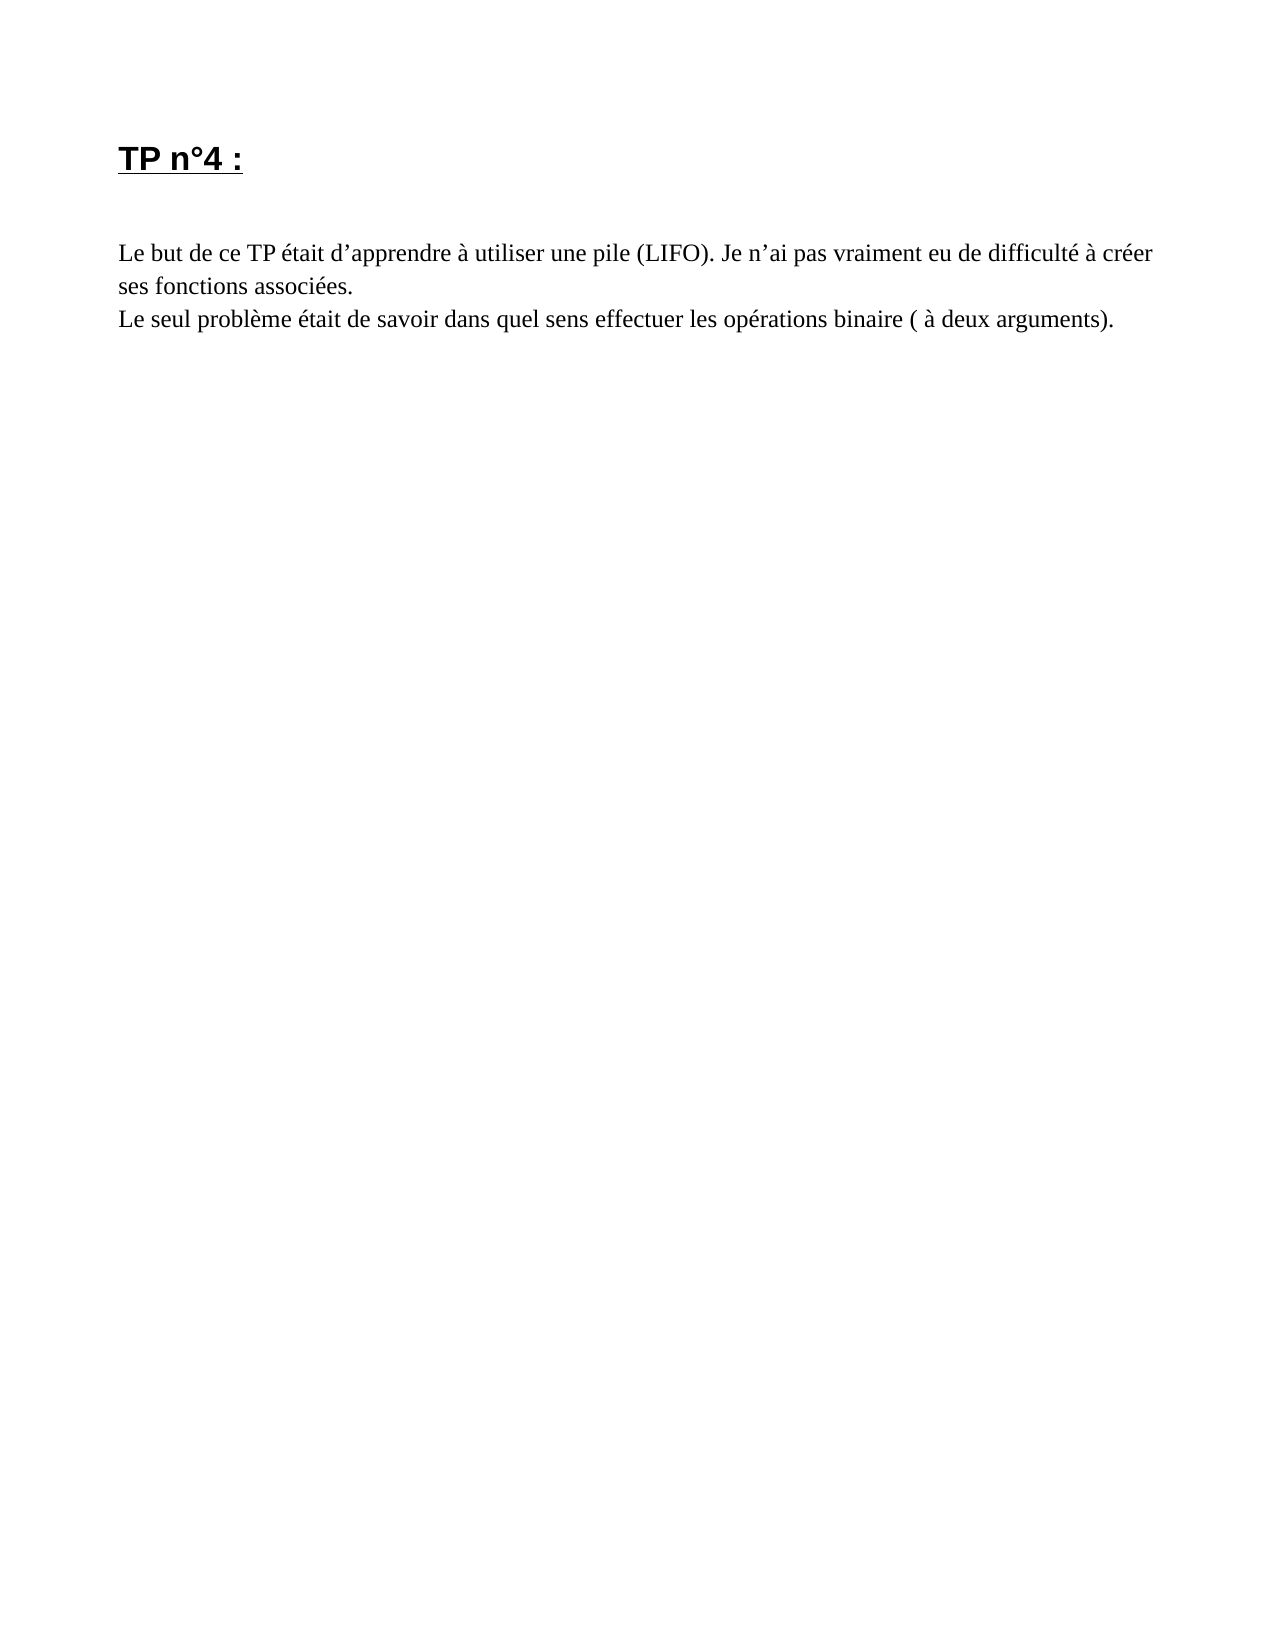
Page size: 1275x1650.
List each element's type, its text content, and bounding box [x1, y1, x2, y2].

text Le but de ce TP était d’apprendre à utiliser une pile (LIFO). Je n’ai pas vraiment eu de difficulté à créer ses fonctions associées. Le seul problème était de savoir dans quel sens effectuer les opérations binaire ( à deux arguments). [118, 238, 1157, 332]
subtitle TP n°4 : [118, 139, 1157, 178]
